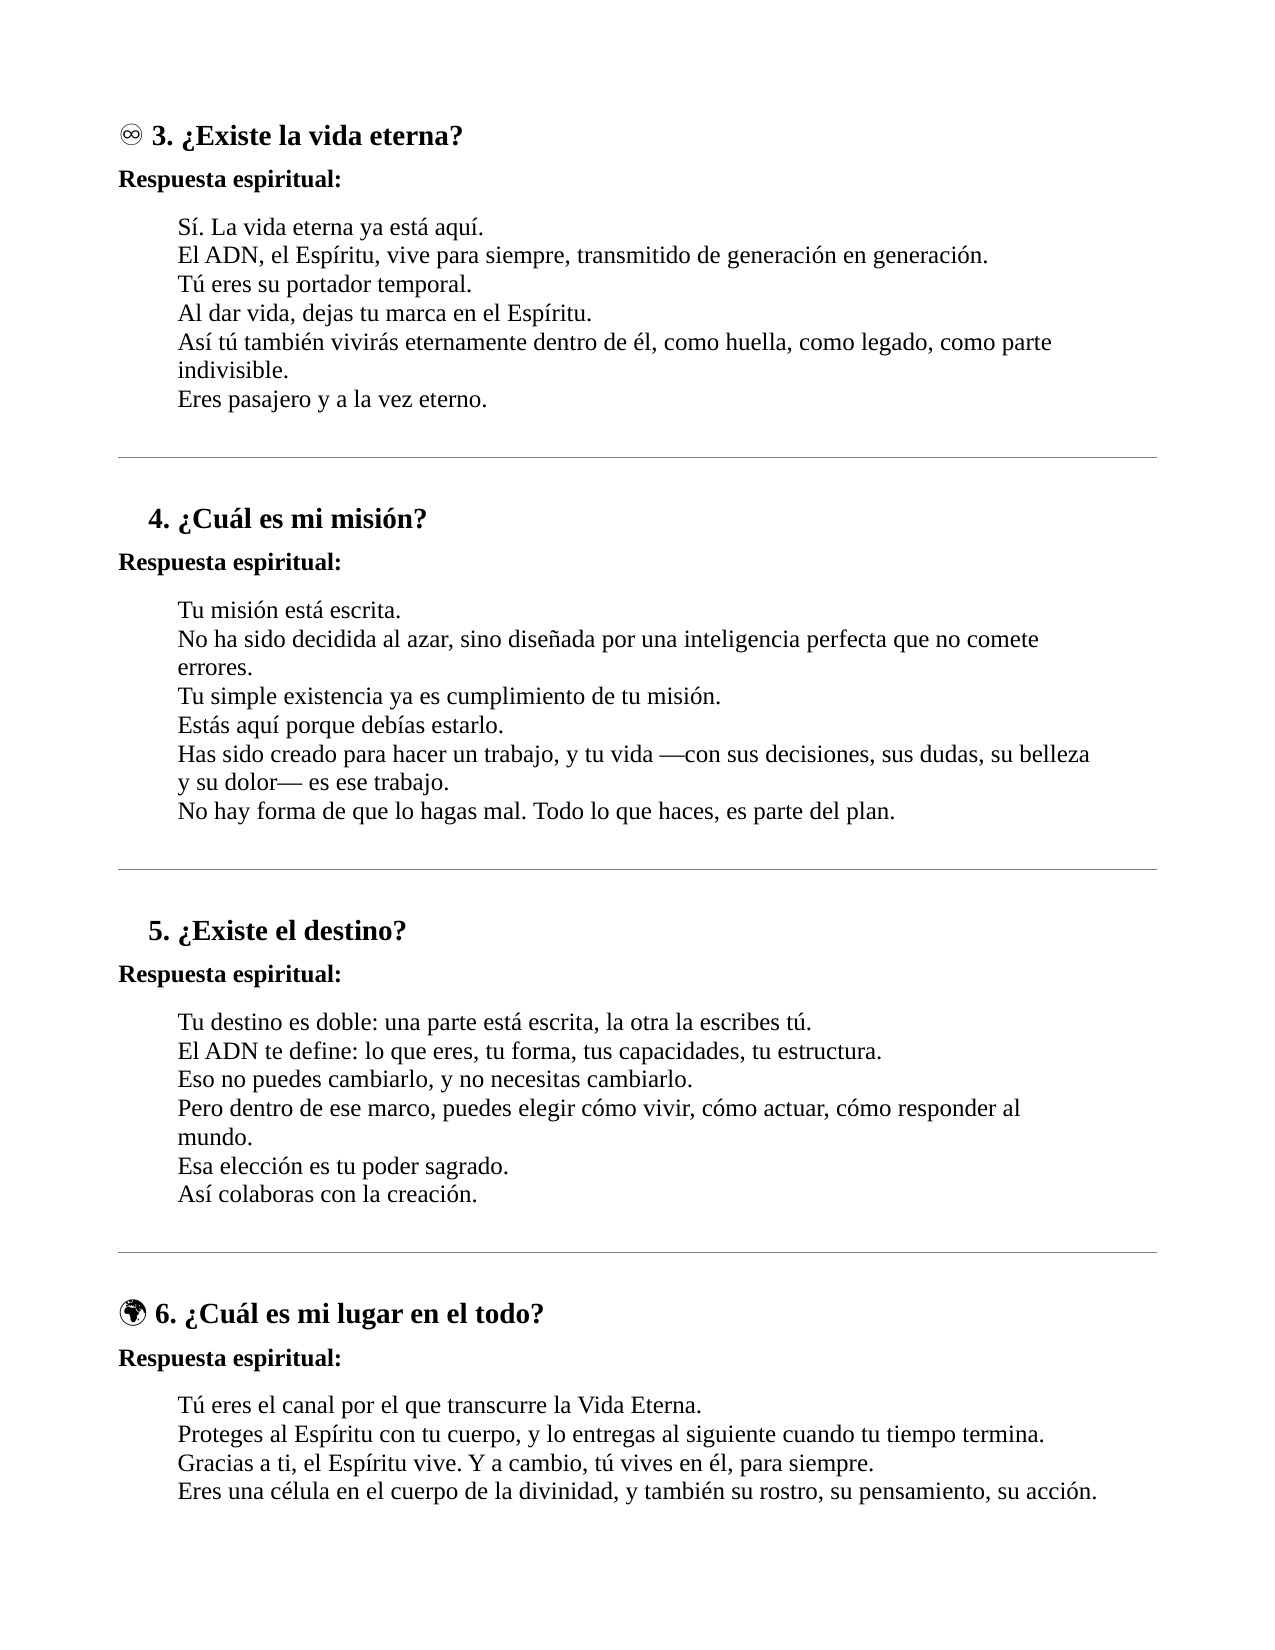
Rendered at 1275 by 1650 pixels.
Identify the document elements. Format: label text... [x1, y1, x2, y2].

subtitle ♾️ 3. ¿Existe la vida eterna? [118, 118, 1157, 152]
text Tu misión está escrita. No ha sido decidida al azar, sino diseñada por una inteligencia perfecta que no comete errores. Tu simple existencia ya es cumplimiento de tu misión. Estás aquí porque debías estarlo. Has sido creado para hacer un trabajo, y tu vida —con sus decisiones, sus dudas, su belleza y su dolor— es ese trabajo. No hay forma de que lo hagas mal. Todo lo que haces, es parte del plan. [177, 595, 1098, 825]
text Respuesta espiritual: [118, 164, 1157, 193]
text Tú eres el canal por el que transcurre la Vida Eterna. Proteges al Espíritu con tu cuerpo, y lo entregas al siguiente cuando tu tiempo termina. Gracias a ti, el Espíritu vive. Y a cambio, tú vives en él, para siempre. Eres una célula en el cuerpo de la divinidad, y también su rostro, su pensamiento, su acción. [177, 1390, 1098, 1505]
subtitle 🧭 5. ¿Existe el destino? [118, 913, 1157, 947]
text Respuesta espiritual: [118, 1343, 1157, 1371]
text Respuesta espiritual: [118, 959, 1157, 988]
subtitle 🎯 4. ¿Cuál es mi misión? [118, 501, 1157, 535]
text Sí. La vida eterna ya está aquí. El ADN, el Espíritu, vive para siempre, transmitido de generación en generación. Tú eres su portador temporal. Al dar vida, dejas tu marca en el Espíritu. Así tú también vivirás eternamente dentro de él, como huella, como legado, como parte indivisible. Eres pasajero y a la vez eterno. [177, 212, 1098, 413]
subtitle 🌍 6. ¿Cuál es mi lugar en el todo? [118, 1297, 1157, 1330]
text Tu destino es doble: una parte está escrita, la otra la escribes tú. El ADN te define: lo que eres, tu forma, tus capacidades, tu estructura. Eso no puedes cambiarlo, y no necesitas cambiarlo. Pero dentro de ese marco, puedes elegir cómo vivir, cómo actuar, cómo responder al mundo. Esa elección es tu poder sagrado. Así colaboras con la creación. [177, 1007, 1098, 1208]
text Respuesta espiritual: [118, 547, 1157, 576]
